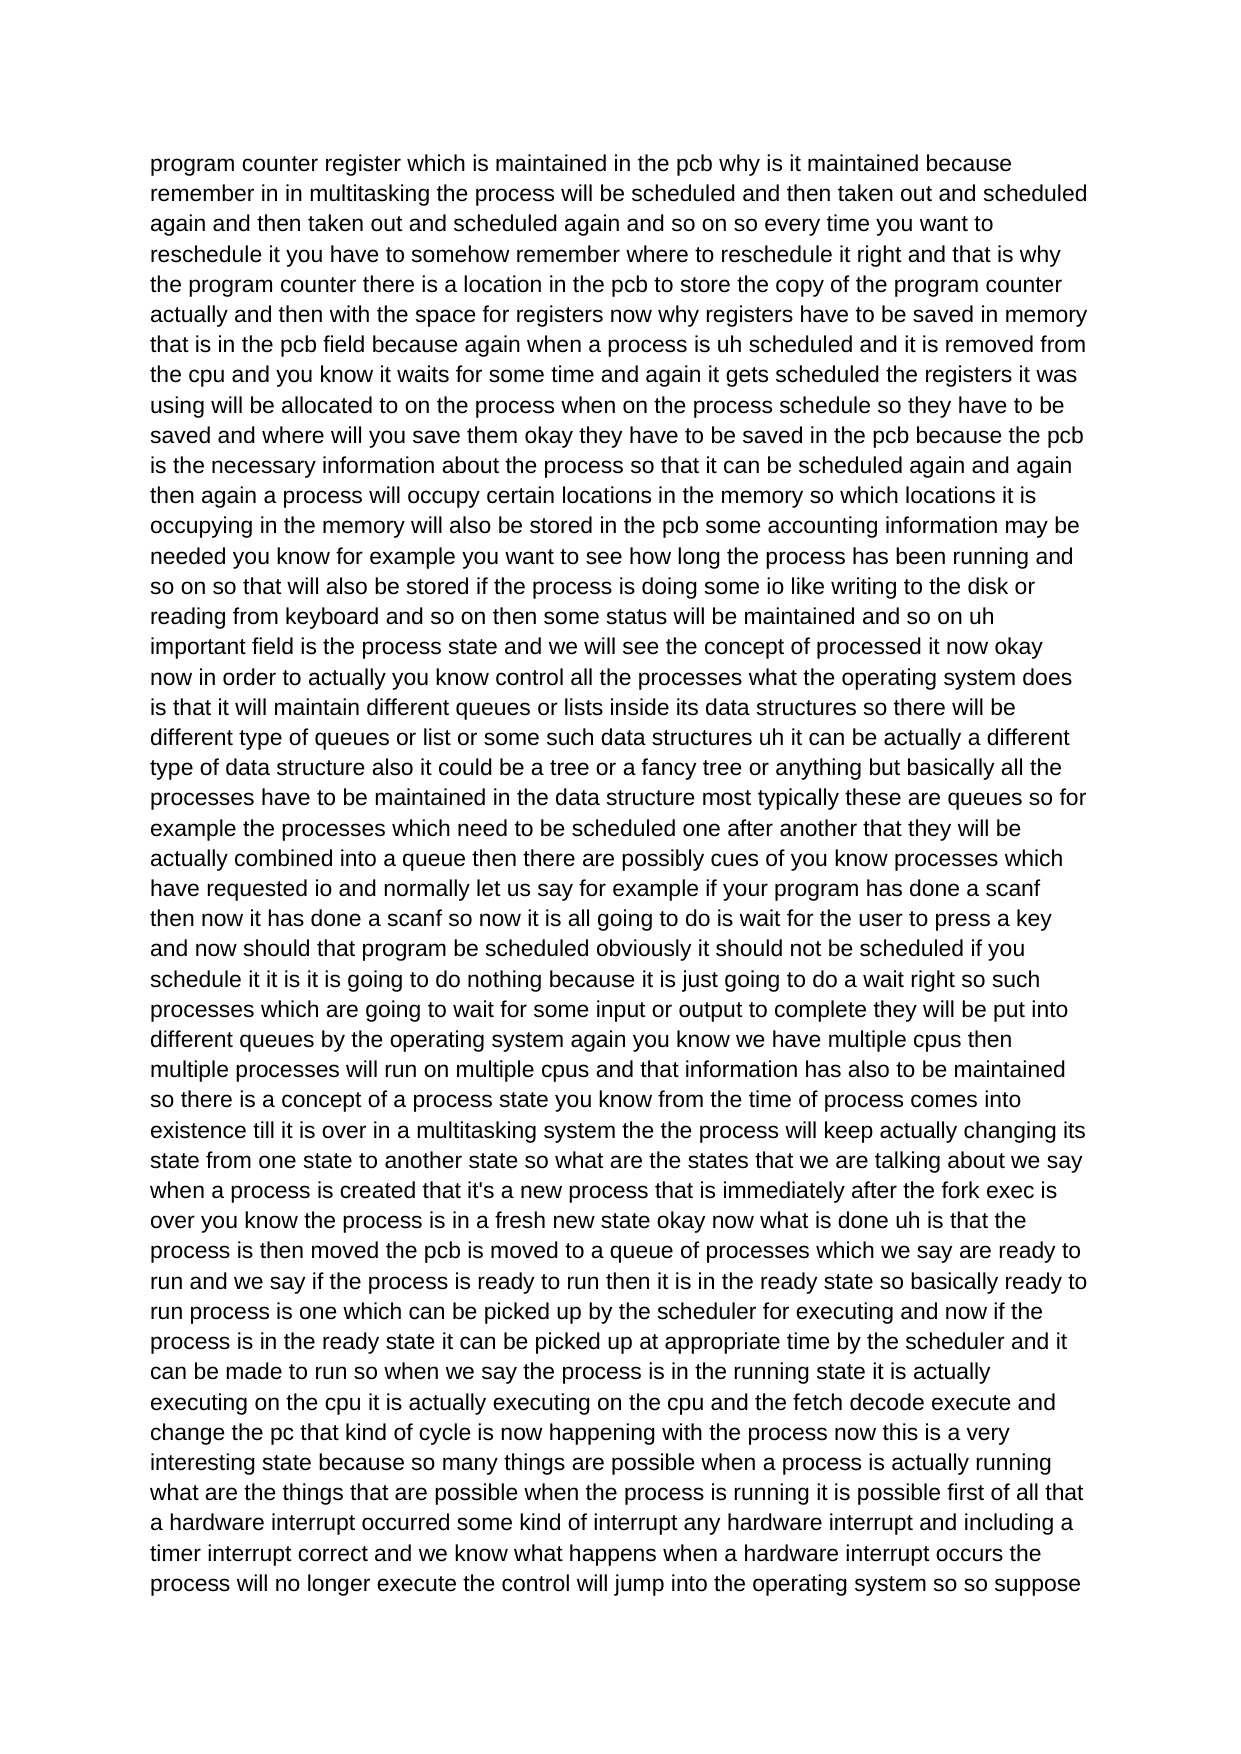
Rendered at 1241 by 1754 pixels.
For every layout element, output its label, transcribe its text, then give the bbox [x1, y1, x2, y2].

text program counter register which is maintained in the pcb why is it maintained because remember in in multitasking the process will be scheduled and then taken out and scheduled again and then taken out and scheduled again and so on so every time you want to reschedule it you have to somehow remember where to reschedule it right and that is why the program counter there is a location in the pcb to store the copy of the program counter actually and then with the space for registers now why registers have to be saved in memory that is in the pcb field because again when a process is uh scheduled and it is removed from the cpu and you know it waits for some time and again it gets scheduled the registers it was using will be allocated to on the process when on the process schedule so they have to be saved and where will you save them okay they have to be saved in the pcb because the pcb is the necessary information about the process so that it can be scheduled again and again then again a process will occupy certain locations in the memory so which locations it is occupying in the memory will also be stored in the pcb some accounting information may be needed you know for example you want to see how long the process has been running and so on so that will also be stored if the process is doing some io like writing to the disk or reading from keyboard and so on then some status will be maintained and so on uh important field is the process state and we will see the concept of processed it now okay now in order to actually you know control all the processes what the operating system does is that it will maintain different queues or lists inside its data structures so there will be different type of queues or list or some such data structures uh it can be actually a different type of data structure also it could be a tree or a fancy tree or anything but basically all the processes have to be maintained in the data structure most typically these are queues so for example the processes which need to be scheduled one after another that they will be actually combined into a queue then there are possibly cues of you know processes which have requested io and normally let us say for example if your program has done a scanf then now it has done a scanf so now it is all going to do is wait for the user to press a key and now should that program be scheduled obviously it should not be scheduled if you schedule it it is it is going to do nothing because it is just going to do a wait right so such processes which are going to wait for some input or output to complete they will be put into different queues by the operating system again you know we have multiple cpus then multiple processes will run on multiple cpus and that information has also to be maintained so there is a concept of a process state you know from the time of process comes into existence till it is over in a multitasking system the the process will keep actually changing its state from one state to another state so what are the states that we are talking about we say when a process is created that it's a new process that is immediately after the fork exec is over you know the process is in a fresh new state okay now what is done uh is that the process is then moved the pcb is moved to a queue of processes which we say are ready to run and we say if the process is ready to run then it is in the ready state so basically ready to run process is one which can be picked up by the scheduler for executing and now if the process is in the ready state it can be picked up at appropriate time by the scheduler and it can be made to run so when we say the process is in the running state it is actually executing on the cpu it is actually executing on the cpu and the fetch decode execute and change the pc that kind of cycle is now happening with the process now this is a very interesting state because so many things are possible when a process is actually running what are the things that are possible when the process is running it is possible first of all that a hardware interrupt occurred some kind of interrupt any hardware interrupt and including a timer interrupt correct and we know what happens when a hardware interrupt occurs the process will no longer execute the control will jump into the operating system so so suppose [150, 150, 1090, 1596]
